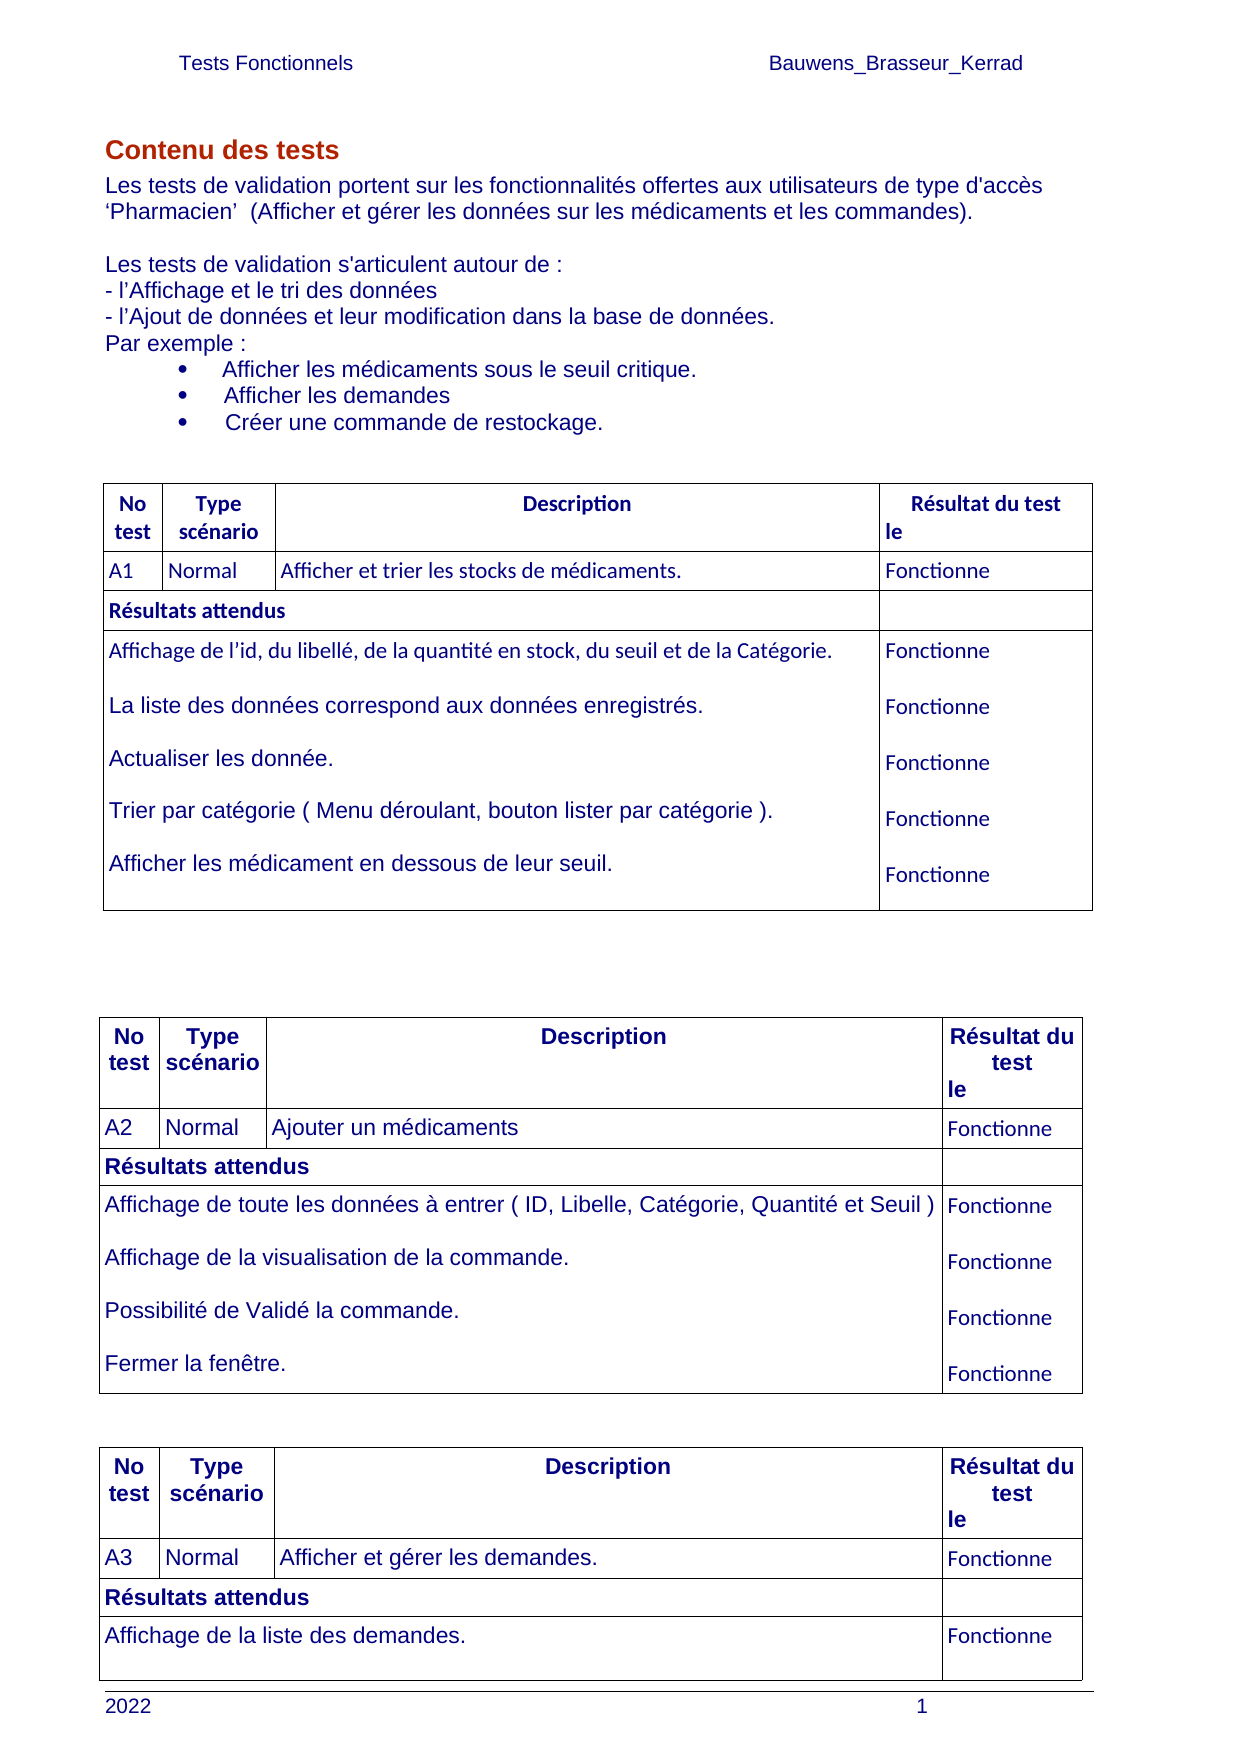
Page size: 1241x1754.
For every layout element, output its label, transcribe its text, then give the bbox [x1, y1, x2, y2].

table_header Résultat du test le [880, 484, 1092, 551]
table_cell [880, 591, 1092, 630]
table_header Description [276, 484, 879, 551]
table_cell Affichage de l’id, du libellé, de la quantité en stock, du seuil et de la Catégorie. La liste des données correspond aux données enregistrés. Actualiser les donnée. Trier par catégorie ( Menu déroulant, bouton lister par catégorie ). Afficher les médicament en dessous de leur seuil. [104, 631, 879, 910]
table_cell Fonctionne Fonctionne Fonctionne Fonctionne Fonctionne [880, 631, 1092, 910]
list Afficher les demandes [178, 382, 1094, 409]
table_cell Fonctionne [880, 552, 1092, 590]
table_cell Résultats attendus [100, 1149, 942, 1185]
table_cell Normal [163, 552, 275, 590]
table_cell [943, 1149, 1082, 1185]
table_cell Fonctionne [943, 1617, 1082, 1680]
table_cell [943, 1579, 1082, 1616]
table_cell A2 [100, 1109, 159, 1147]
table_header Type scénario [160, 1448, 274, 1538]
list Créer une commande de restockage. [178, 409, 1094, 435]
table_cell Afficher et gérer les demandes. [275, 1539, 942, 1578]
table_header No test [100, 1448, 159, 1538]
table_header Résultat du test le [943, 1448, 1082, 1538]
table_cell Fonctionne [943, 1539, 1082, 1578]
table_header Résultat du test le [943, 1018, 1082, 1108]
subtitle Contenu des tests [105, 134, 1094, 166]
table_cell Résultats attendus [100, 1579, 942, 1616]
list Afficher les médicaments sous le seuil critique. [178, 356, 1094, 382]
table_cell Normal [160, 1539, 274, 1578]
table_cell Résultats attendus [104, 591, 879, 630]
table_cell Fonctionne Fonctionne Fonctionne Fonctionne [943, 1186, 1082, 1393]
table_cell Afficher et trier les stocks de médicaments. [276, 552, 879, 590]
text - l’Ajout de données et leur modification dans la base de données. [105, 303, 1094, 330]
table_header Description [275, 1448, 942, 1538]
table_cell Fonctionne [943, 1109, 1082, 1147]
table_cell Normal [160, 1109, 266, 1147]
table_cell Affichage de toute les données à entrer ( ID, Libelle, Catégorie, Quantité et Seuil ) Affichage de la visualisation de la commande. Possibilité de Validé la commande. Fermer la fenêtre. [100, 1186, 942, 1393]
table_cell Affichage de la liste des demandes. [100, 1617, 942, 1680]
table_header No test [100, 1018, 159, 1108]
table_cell Ajouter un médicaments [267, 1109, 942, 1147]
table_header Type scénario [163, 484, 275, 551]
table_header Description [267, 1018, 942, 1108]
table_header No test [104, 484, 162, 551]
table_header Type scénario [160, 1018, 266, 1108]
text Par exemple : [105, 330, 1094, 356]
table_cell A3 [100, 1539, 159, 1578]
text Les tests de validation portent sur les fonctionnalités offertes aux utilisateurs de type d'accès ‘Pharmacien’ (Afficher et gérer les données sur les médicaments et les commandes). [105, 172, 1094, 224]
text - l’Affichage et le tri des données [105, 277, 1094, 303]
table_cell A1 [104, 552, 162, 590]
text Les tests de validation s'articulent autour de : [105, 251, 1094, 277]
